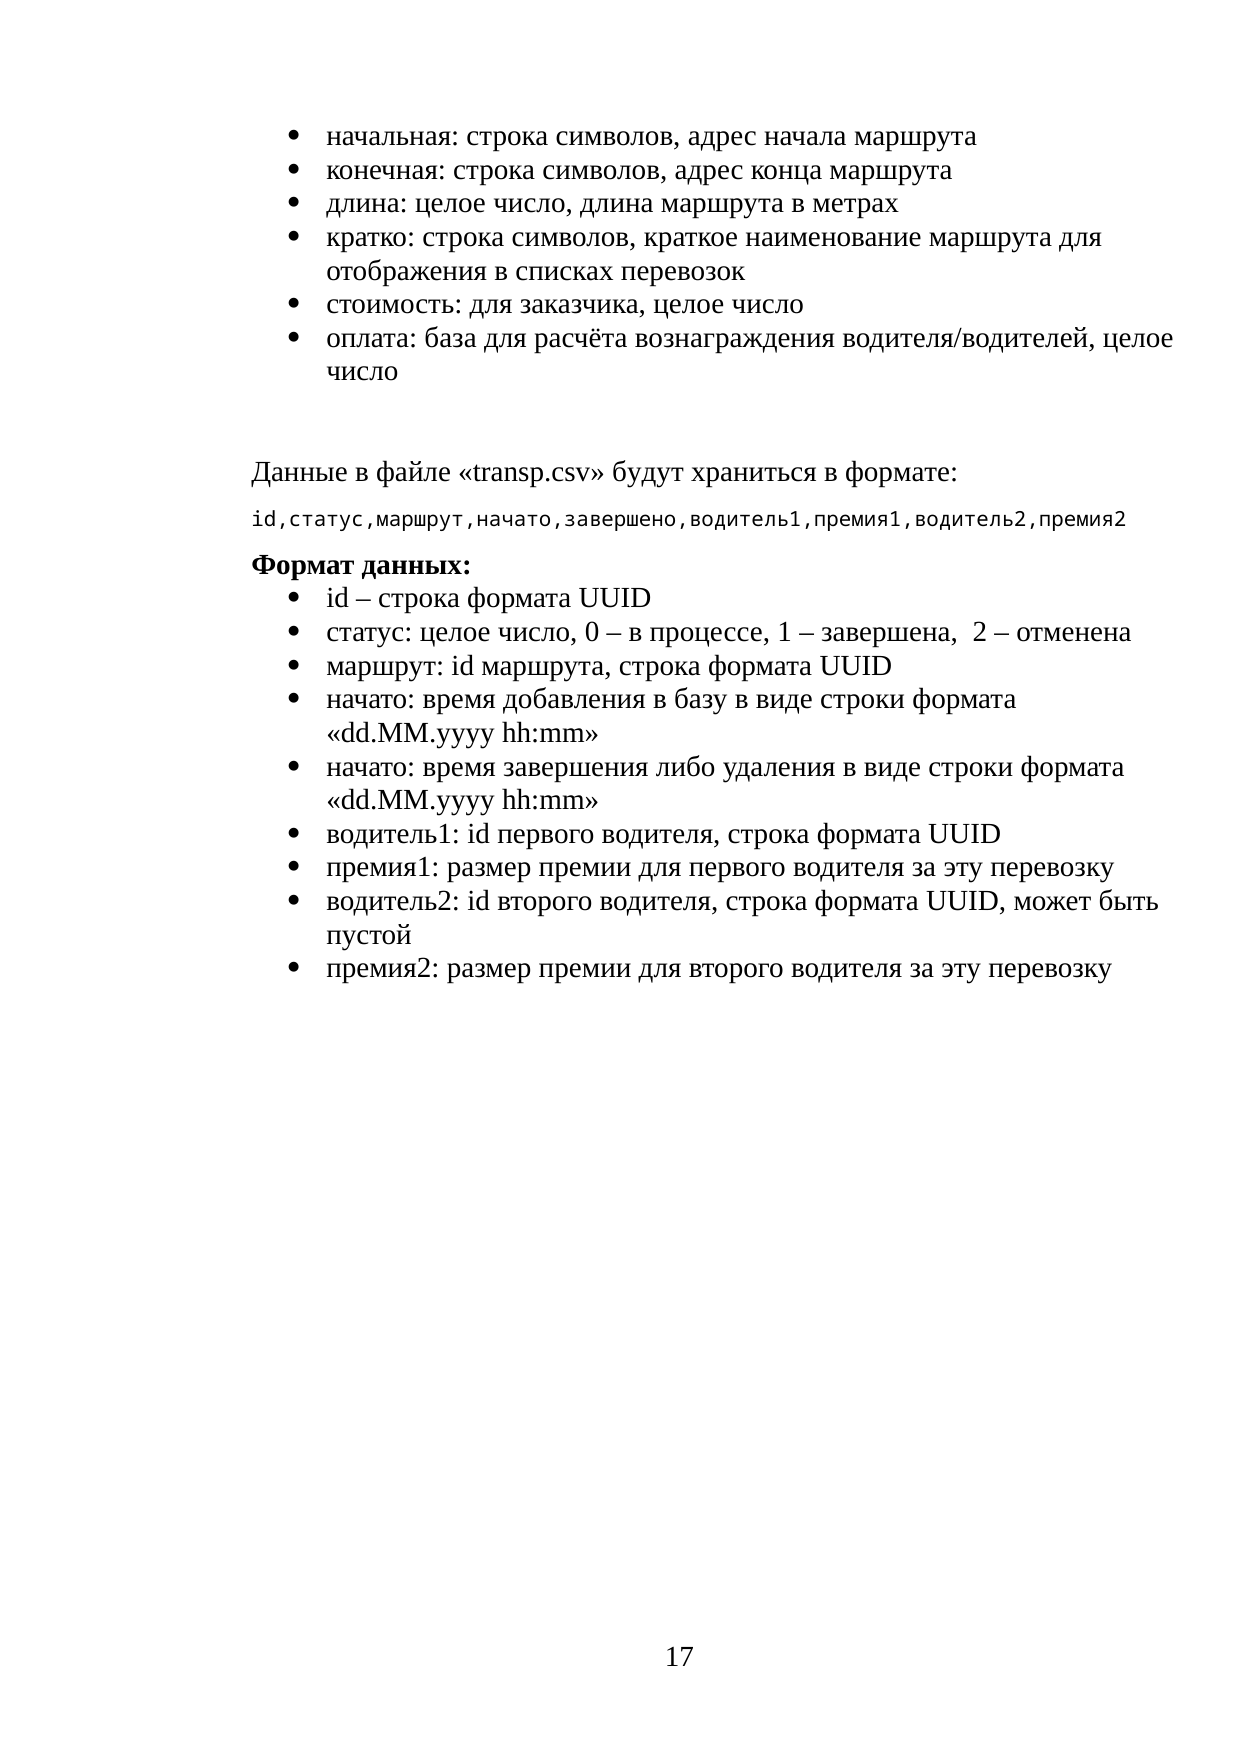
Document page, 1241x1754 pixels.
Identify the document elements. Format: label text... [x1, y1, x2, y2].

list id – строка формата UUID [288, 581, 1181, 614]
list премия1: размер премии для первого водителя за эту перевозку [288, 849, 1181, 883]
list водитель1: id первого водителя, строка формата UUID [288, 816, 1181, 849]
list оплата: база для расчёта вознаграждения водителя/водителей, целое число [288, 320, 1181, 387]
text Формат данных: [251, 547, 1181, 581]
list длина: целое число, длина маршрута в метрах [288, 185, 1181, 219]
list водитель2: id второго водителя, строка формата UUID, может быть пустой [288, 883, 1181, 950]
list премия2: размер премии для второго водителя за эту перевозку [288, 950, 1181, 984]
text id,статус,маршрут,начато,завершено,водитель1,премия1,водитель2,премия2 [177, 504, 1181, 533]
list статус: целое число, 0 – в процессе, 1 – завершена, 2 – отменена [288, 614, 1181, 648]
list кратко: строка символов, краткое наименование маршрута для отображения в списках перевозок [288, 219, 1181, 286]
text Данные в файле «transp.csv» будут храниться в формате: [177, 454, 1181, 488]
list начато: время завершения либо удаления в виде строки формата «dd.MM.yyyy hh:mm» [288, 749, 1181, 816]
list маршрут: id маршрута, строка формата UUID [288, 648, 1181, 682]
list начато: время добавления в базу в виде строки формата «dd.MM.yyyy hh:mm» [288, 682, 1181, 749]
list стоимость: для заказчика, целое число [288, 286, 1181, 320]
list начальная: строка символов, адрес начала маршрута [288, 118, 1181, 152]
list конечная: строка символов, адрес конца маршрута [288, 152, 1181, 185]
